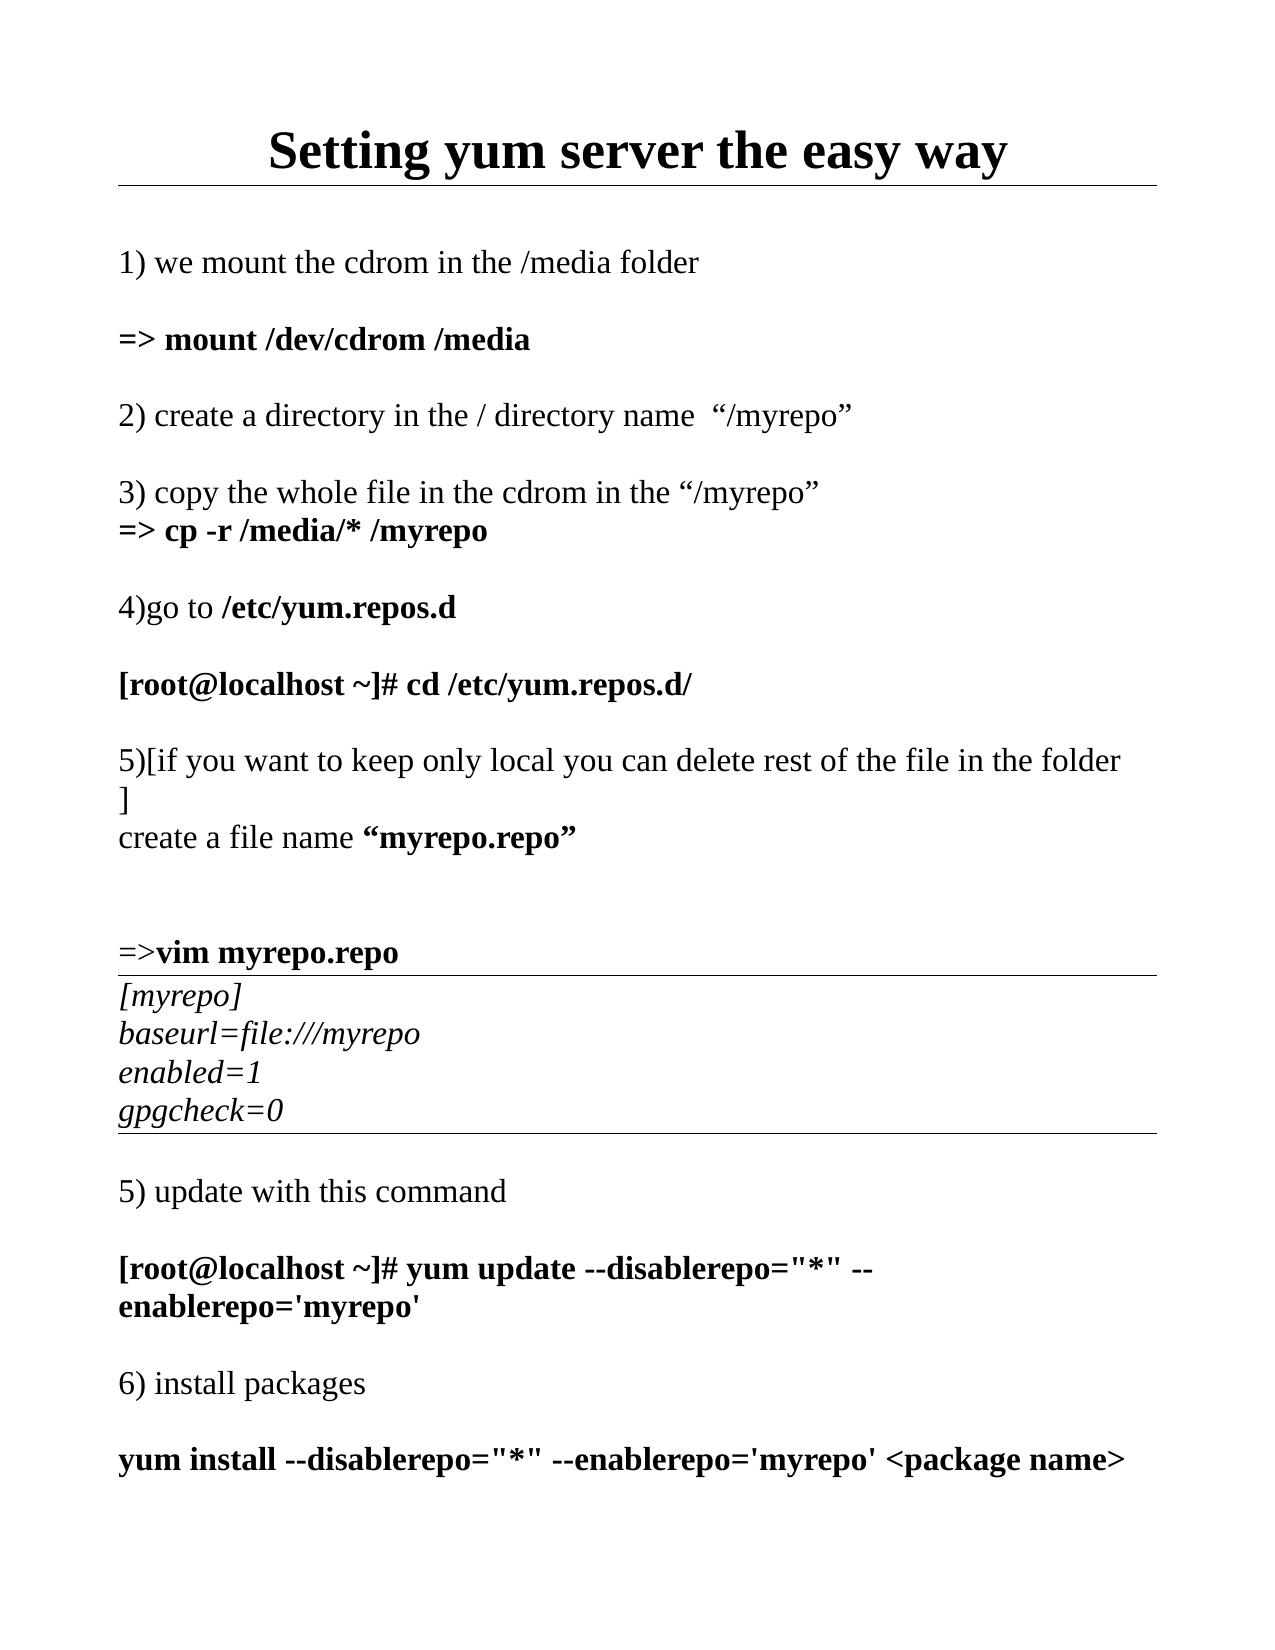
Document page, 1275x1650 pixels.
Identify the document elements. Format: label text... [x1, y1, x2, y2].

text yum install --disablerepo="*" --enablerepo='myrepo' <package name> [118, 1440, 1157, 1478]
text create a file name “myrepo.repo” [118, 817, 1157, 856]
text =>vim myrepo.repo [118, 932, 1157, 975]
text => cp -r /media/* /myrepo [118, 511, 1157, 549]
text 5)[if you want to keep only local you can delete rest of the file in the folder [118, 741, 1157, 779]
text 6) install packages [118, 1363, 1157, 1401]
text [root@localhost ~]# cd /etc/yum.repos.d/ [118, 664, 1157, 702]
text [root@localhost ~]# yum update --disablerepo="*" --enablerepo='myrepo' [118, 1248, 1157, 1325]
text 1) we mount the cdrom in the /media folder [118, 242, 1157, 281]
text enabled=1 [118, 1052, 1157, 1090]
text gpgcheck=0 [118, 1090, 1157, 1133]
text Setting yum server the easy way [118, 118, 1157, 185]
text 2) create a directory in the / directory name “/myrepo” [118, 396, 1157, 434]
text => mount /dev/cdrom /media [118, 319, 1157, 357]
text 4)go to /etc/yum.repos.d [118, 587, 1157, 626]
text 3) copy the whole file in the cdrom in the “/myrepo” [118, 472, 1157, 511]
text baseurl=file:///myrepo [118, 1013, 1157, 1052]
text [myrepo] [118, 976, 1157, 1013]
text 5) update with this command [118, 1171, 1157, 1210]
text ] [118, 779, 1157, 817]
